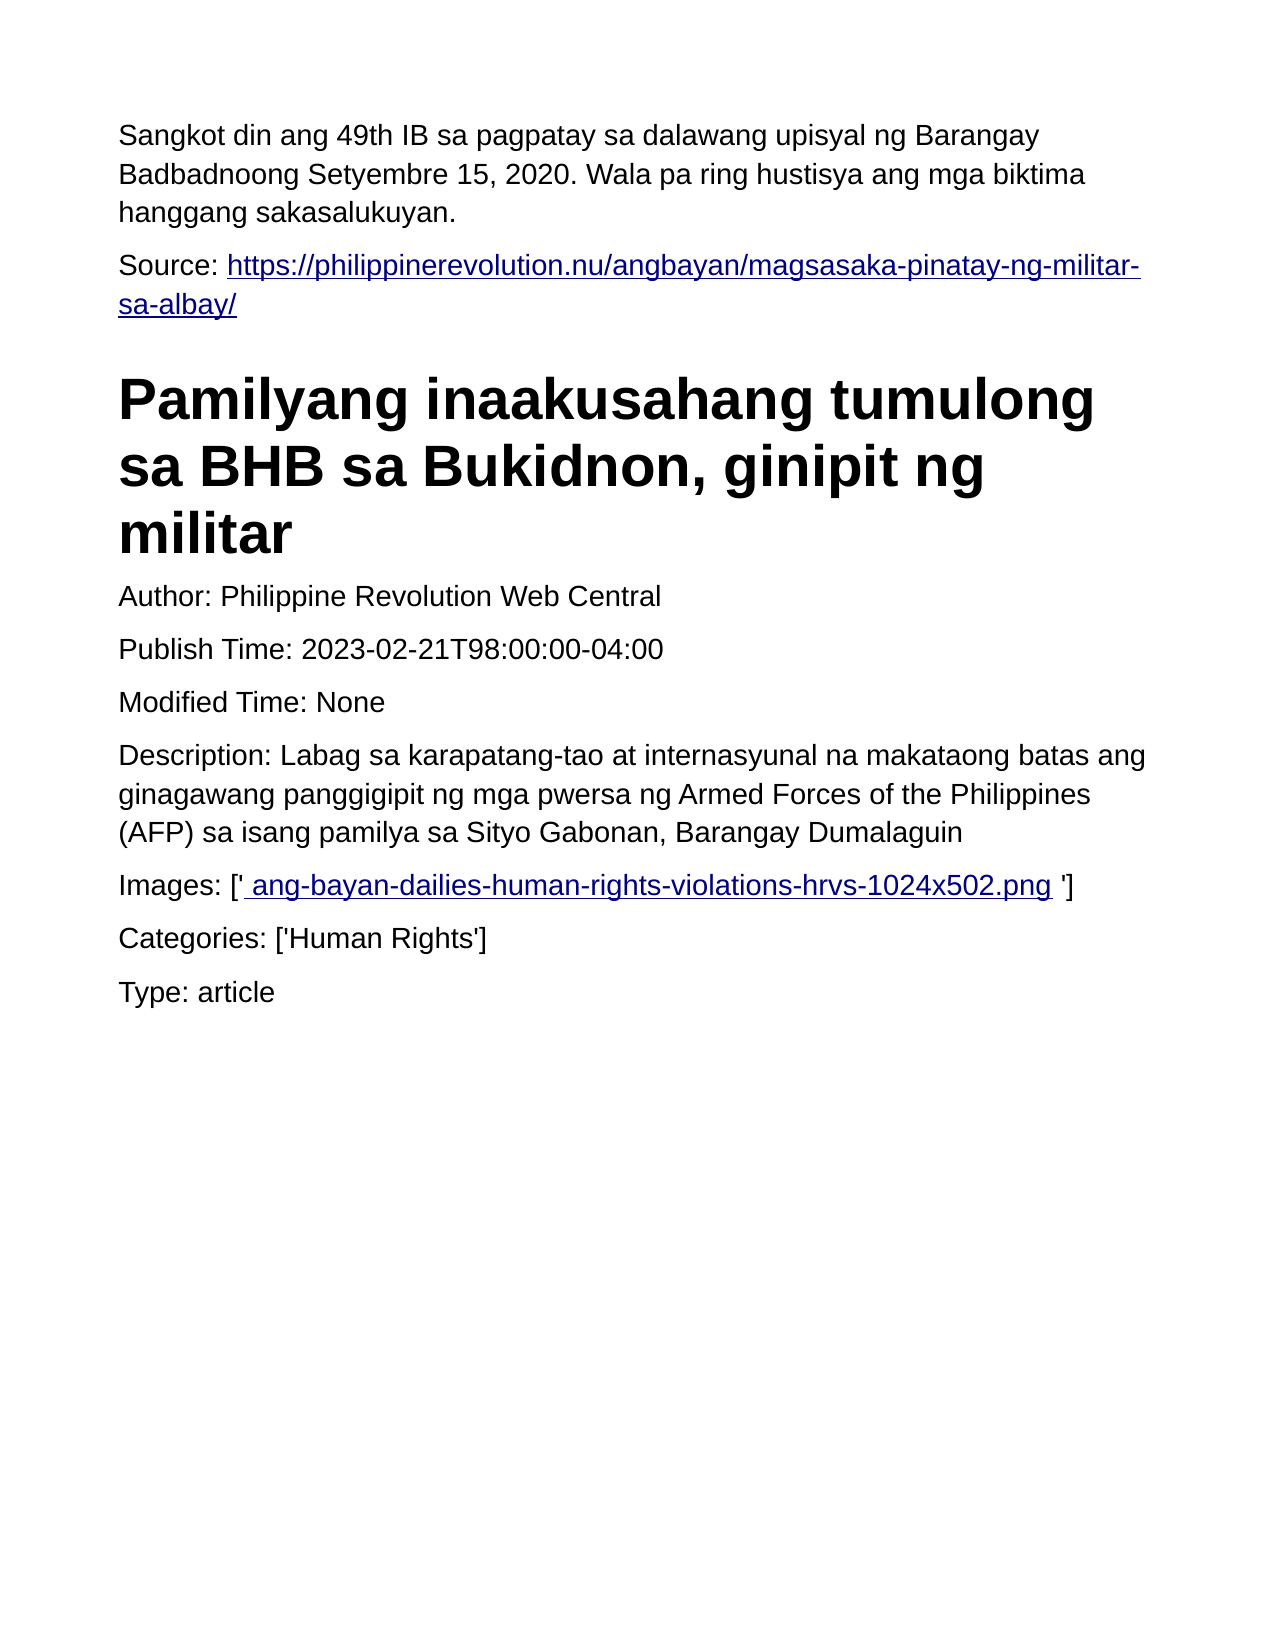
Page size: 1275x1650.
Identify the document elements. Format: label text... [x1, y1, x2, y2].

text Sangkot din ang 49th IB sa pagpatay sa dalawang upisyal ng Barangay Badbadnoong Setyembre 15, 2020. Wala pa ring hustisya ang mga biktima hanggang sakasalukuyan. [118, 118, 1157, 229]
text Images: [' ang-bayan-dailies-human-rights-violations-hrvs-1024x502.png '] [118, 868, 1157, 902]
text Categories: ['Human Rights'] [118, 921, 1157, 955]
text Description: Labag sa karapatang-tao at internasyunal na makataong batas ang ginagawang panggigipit ng mga pwersa ng Armed Forces of the Philippines (AFP) sa isang pamilya sa Sityo Gabonan, Barangay Dumalaguin [118, 738, 1157, 849]
text Modified Time: None [118, 685, 1157, 718]
text Author: Philippine Revolution Web Central [118, 579, 1157, 612]
text Type: article [118, 974, 1157, 1008]
subtitle Pamilyang inaakusahang tumulong sa BHB sa Bukidnon, ginipit ng militar [118, 365, 1157, 566]
text Source: https://philippinerevolution.nu/angbayan/magsasaka-pinatay-ng-militar-sa-albay/ [118, 248, 1157, 320]
text Publish Time: 2023-02-21T98:00:00-04:00 [118, 632, 1157, 665]
